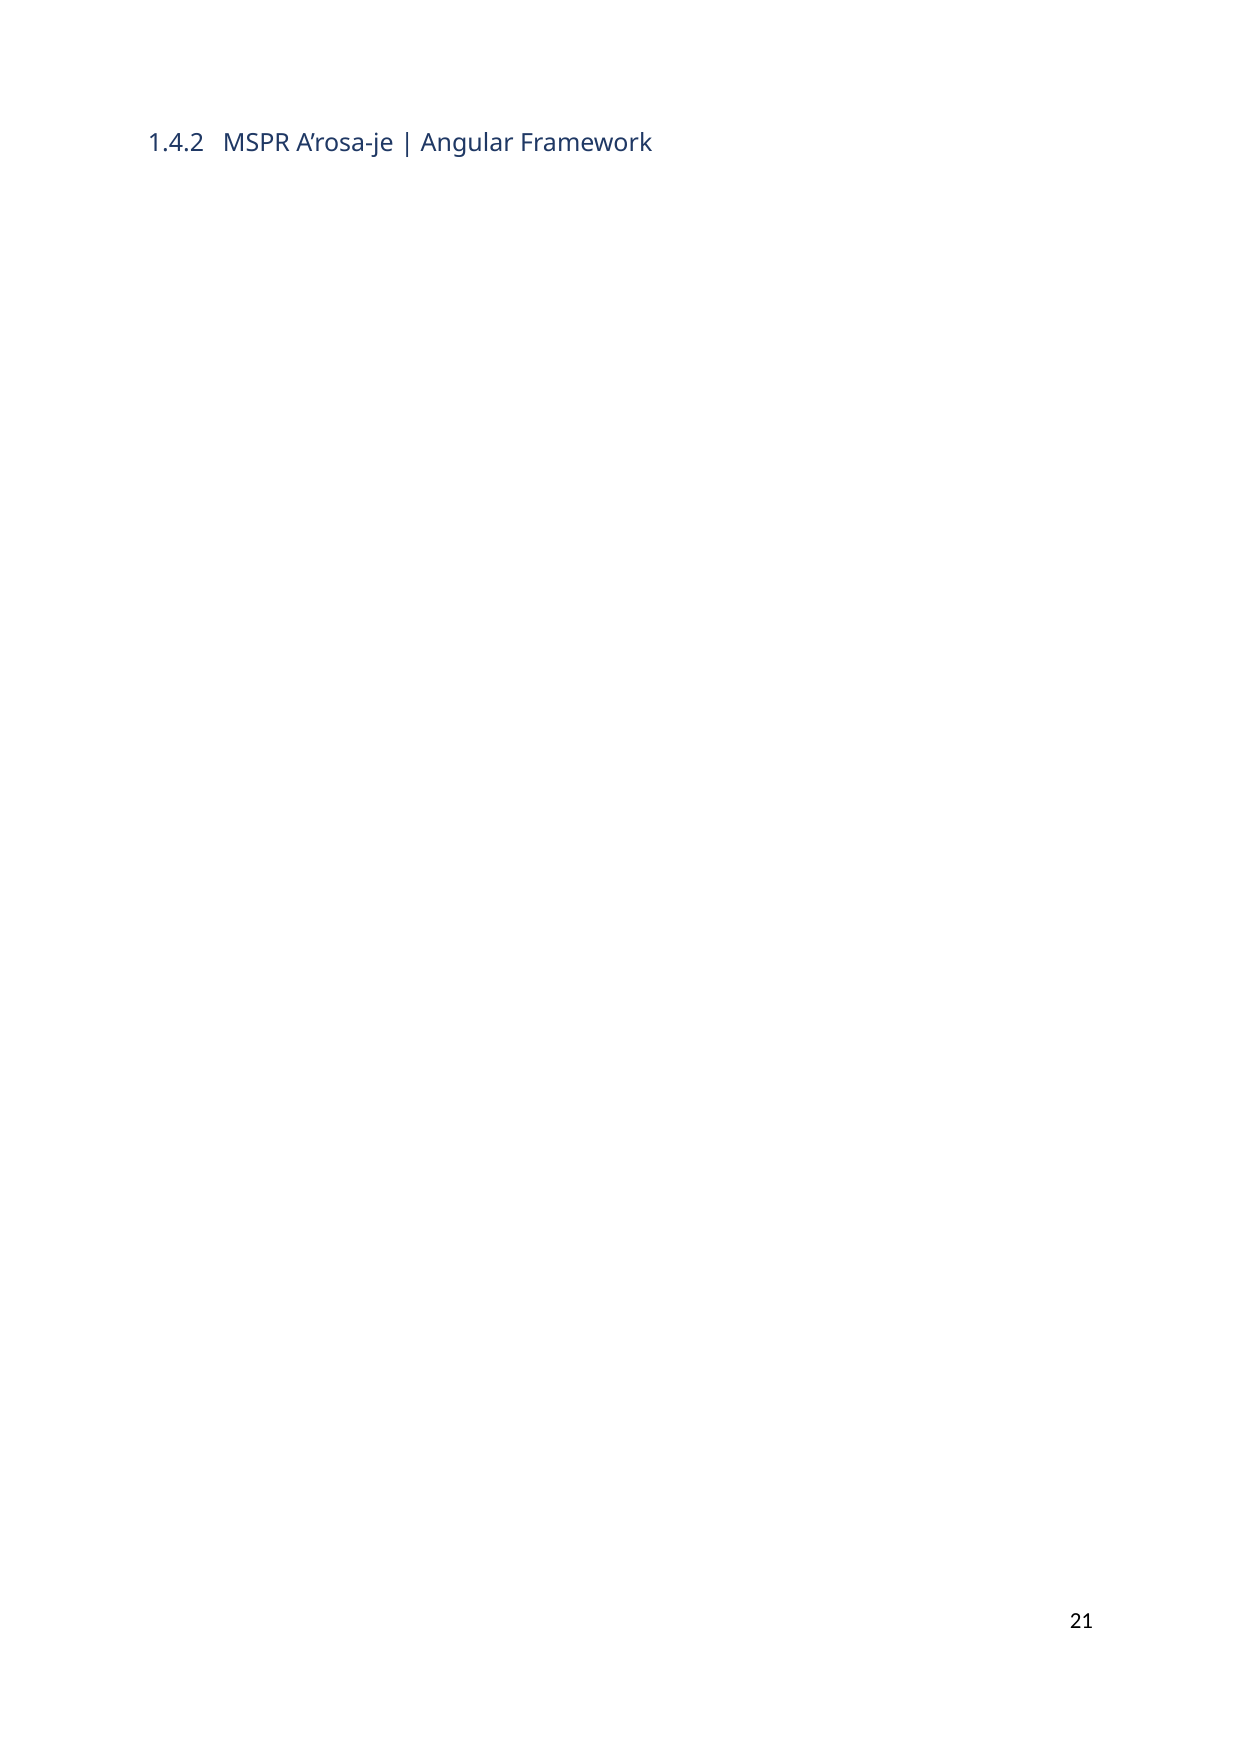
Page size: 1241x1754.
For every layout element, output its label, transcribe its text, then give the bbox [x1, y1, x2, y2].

list MSPR A’rosa-je | Angular Framework [148, 124, 1093, 158]
